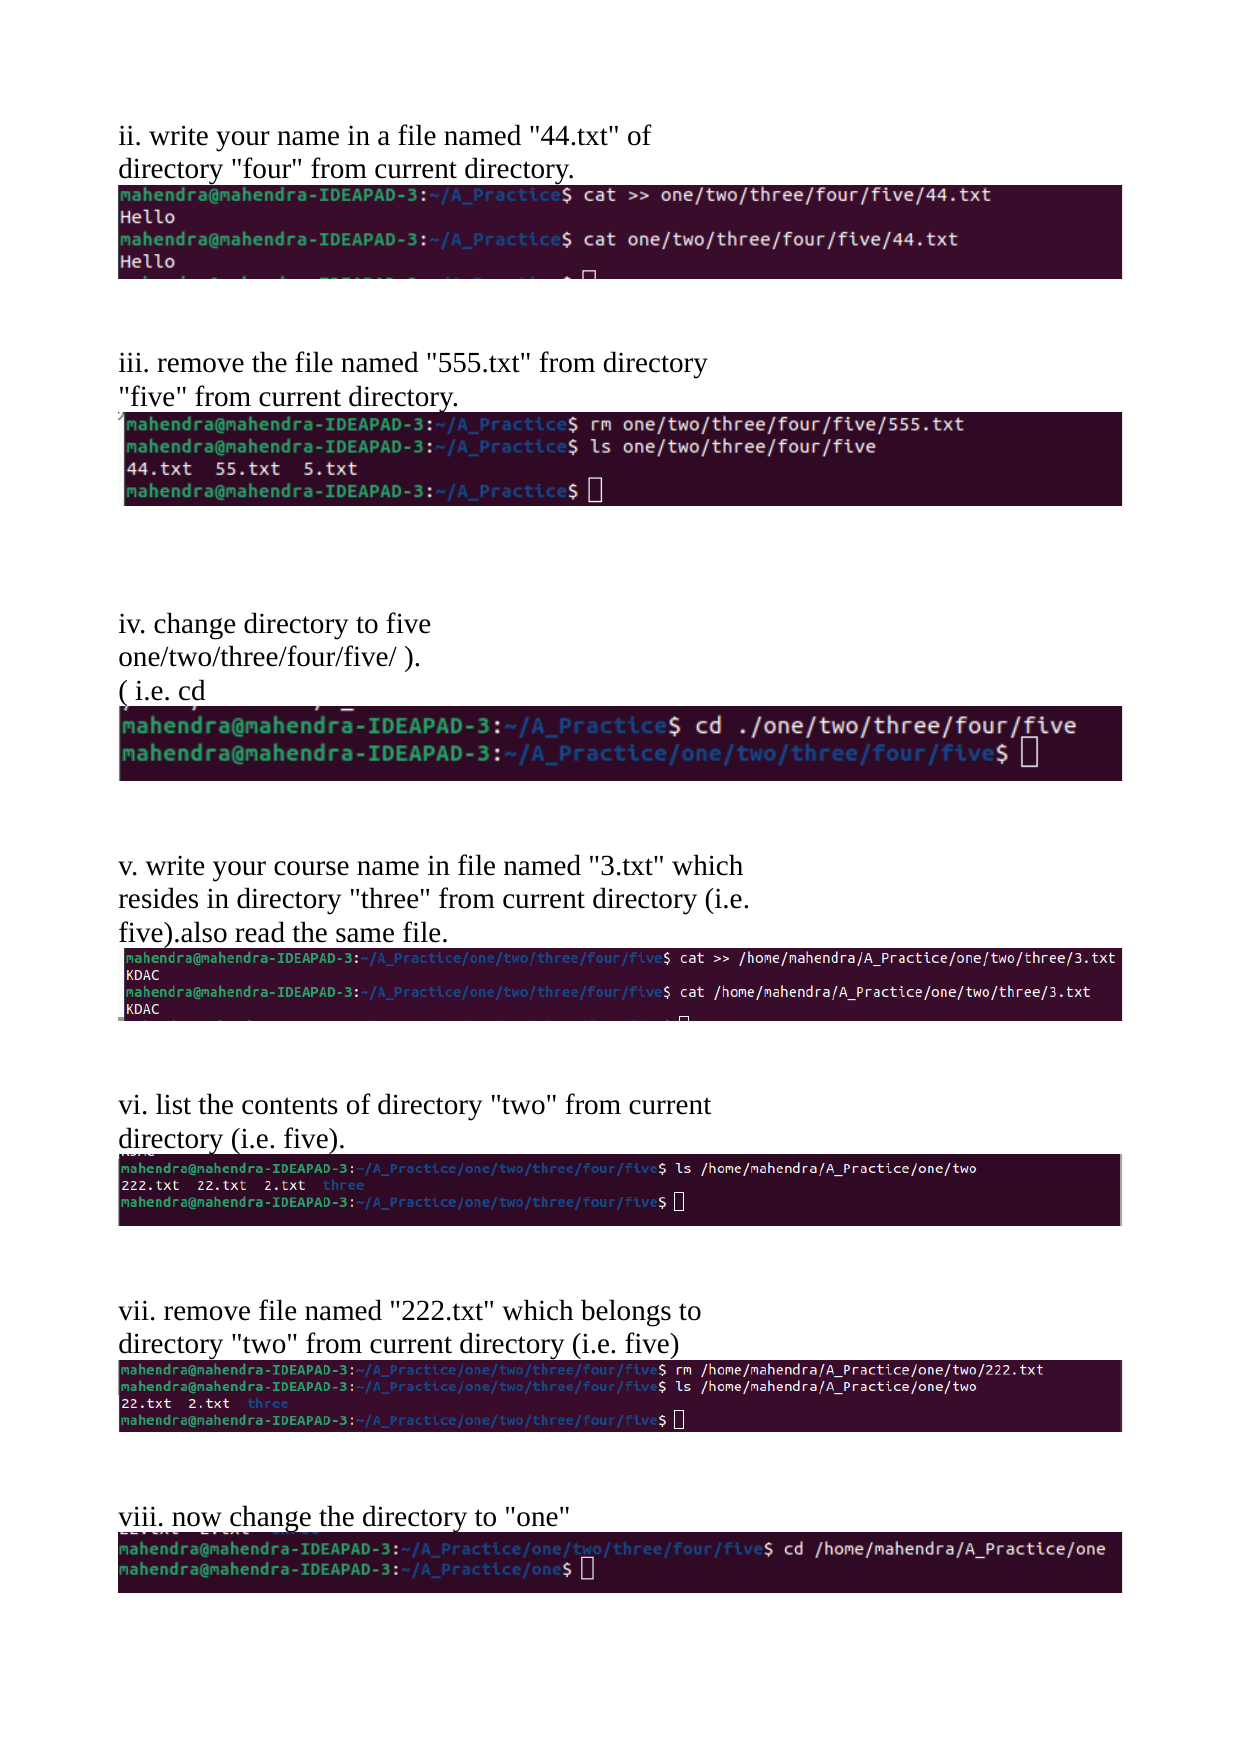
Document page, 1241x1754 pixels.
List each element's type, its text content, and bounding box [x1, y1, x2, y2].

picture [118, 1360, 1123, 1432]
text viii. now change the directory to "one" [118, 1499, 1122, 1532]
picture [118, 1532, 1123, 1593]
picture [118, 1154, 1123, 1226]
picture [118, 185, 1123, 279]
text directory "four" from current directory. [118, 152, 1122, 185]
picture [118, 706, 1123, 781]
text iii. remove the file named "555.txt" from directory [118, 345, 1122, 379]
text one/two/three/four/five/ ). [118, 639, 1122, 673]
text directory (i.e. five). [118, 1121, 1122, 1154]
text ( i.e. cd [118, 673, 1122, 706]
text v. write your course name in file named "3.txt" which [118, 848, 1122, 881]
picture [118, 948, 1123, 1021]
text vii. remove file named "222.txt" which belongs to [118, 1293, 1122, 1327]
text "five" from current directory. [118, 379, 1122, 412]
text five).also read the same file. [118, 915, 1122, 948]
picture [118, 412, 1123, 506]
text resides in directory "three" from current directory (i.e. [118, 881, 1122, 915]
text vi. list the contents of directory "two" from current [118, 1087, 1122, 1121]
text ii. write your name in a file named "44.txt" of [118, 118, 1122, 152]
text directory "two" from current directory (i.e. five) [118, 1327, 1122, 1360]
text iv. change directory to five [118, 606, 1122, 639]
